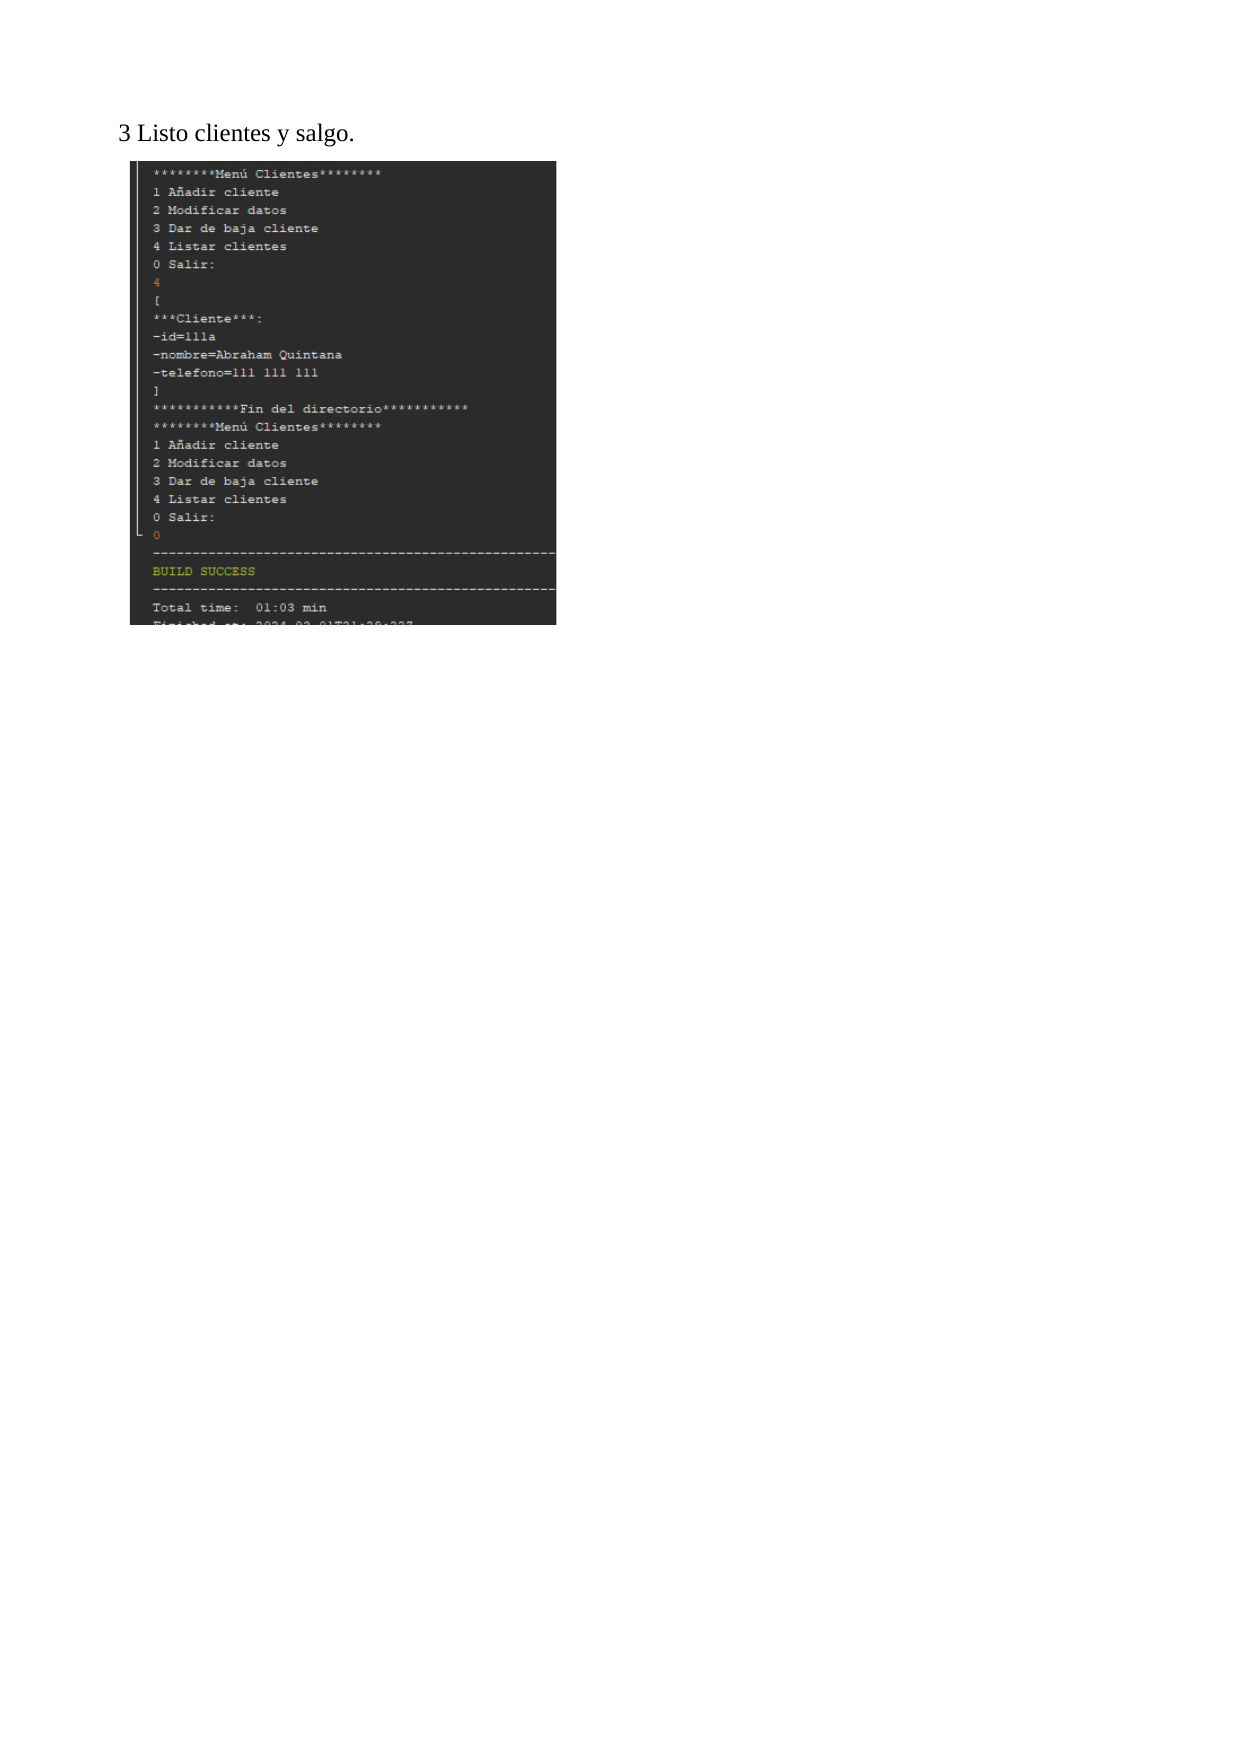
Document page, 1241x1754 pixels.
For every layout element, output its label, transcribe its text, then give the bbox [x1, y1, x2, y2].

text 3 Listo clientes y salgo. [118, 118, 1122, 147]
picture [129, 161, 557, 625]
